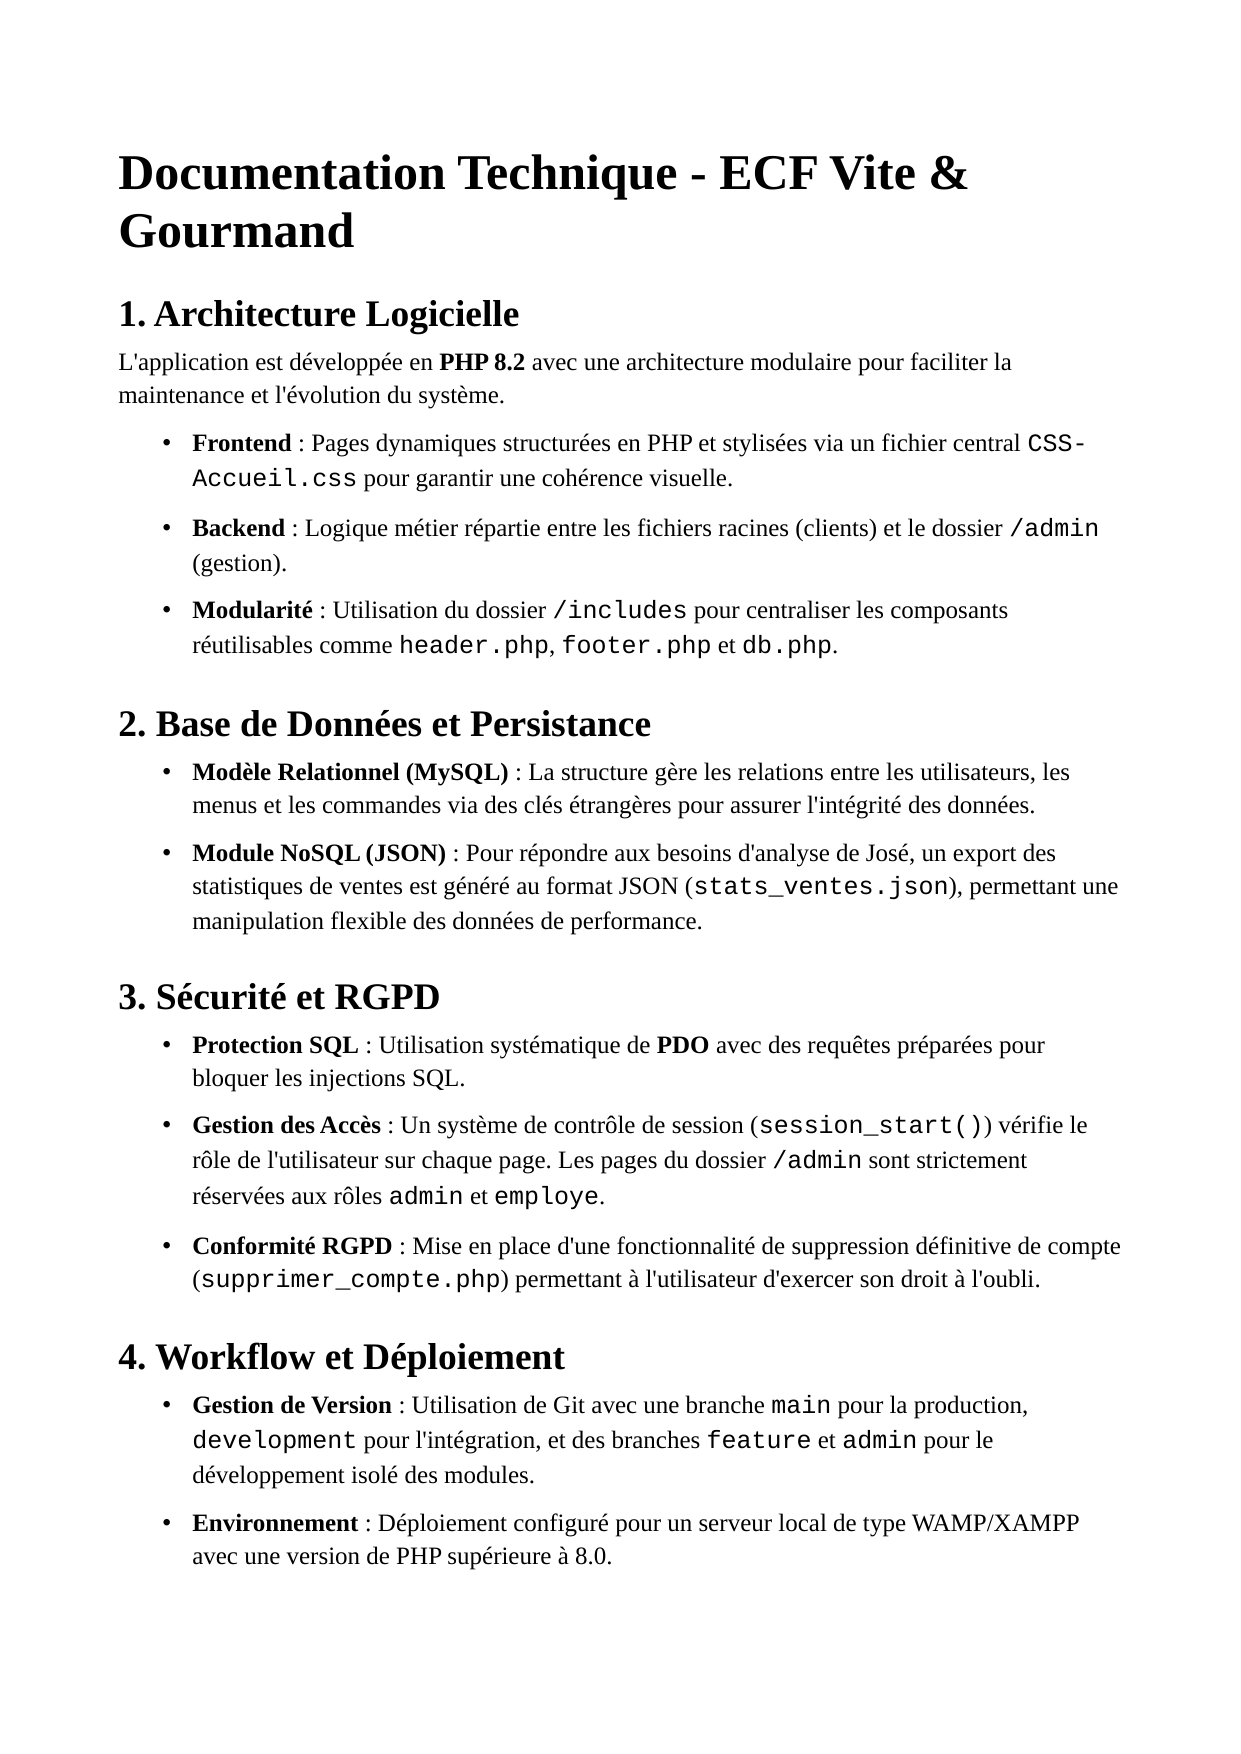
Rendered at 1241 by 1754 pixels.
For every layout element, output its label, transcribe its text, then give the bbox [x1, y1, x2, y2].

subtitle 3. Sécurité et RGPD [118, 974, 1122, 1017]
list Environnement : Déploiement configuré pour un serveur local de type WAMP/XAMPP avec une version de PHP supérieure à 8.0. [162, 1508, 1122, 1570]
list Backend : Logique métier répartie entre les fichiers racines (clients) et le dossier /admin (gestion). [162, 513, 1122, 577]
subtitle 4. Workflow et Déploiement [118, 1334, 1122, 1378]
list Gestion des Accès : Un système de contrôle de session (session_start()) vérifie le rôle de l'utilisateur sur chaque page. Les pages du dossier /admin sont strictement réservées aux rôles admin et employe. [162, 1111, 1122, 1212]
subtitle Documentation Technique - ECF Vite & Gourmand [118, 143, 1122, 258]
list Modularité : Utilisation du dossier /includes pour centraliser les composants réutilisables comme header.php, footer.php et db.php. [162, 596, 1122, 661]
list Protection SQL : Utilisation systématique de PDO avec des requêtes préparées pour bloquer les injections SQL. [162, 1030, 1122, 1092]
subtitle 1. Architecture Logicielle [118, 291, 1122, 334]
list Frontend : Pages dynamiques structurées en PHP et stylisées via un fichier central CSS-Accueil.css pour garantir une cohérence visuelle. [162, 428, 1122, 494]
subtitle 2. Base de Données et Persistance [118, 701, 1122, 744]
list Module NoSQL (JSON) : Pour répondre aux besoins d'analyse de José, un export des statistiques de ventes est généré au format JSON (stats_ventes.json), permettant une manipulation flexible des données de performance. [162, 838, 1122, 934]
list Gestion de Version : Utilisation de Git avec une branche main pour la production, development pour l'intégration, et des branches feature et admin pour le développement isolé des modules. [162, 1390, 1122, 1489]
list Conformité RGPD : Mise en place d'une fonctionnalité de suppression définitive de compte (supprimer_compte.php) permettant à l'utilisateur d'exercer son droit à l'oubli. [162, 1231, 1122, 1294]
text L'application est développée en PHP 8.2 avec une architecture modulaire pour faciliter la maintenance et l'évolution du système. [118, 347, 1122, 409]
list Modèle Relationnel (MySQL) : La structure gère les relations entre les utilisateurs, les menus et les commandes via des clés étrangères pour assurer l'intégrité des données. [162, 757, 1122, 819]
